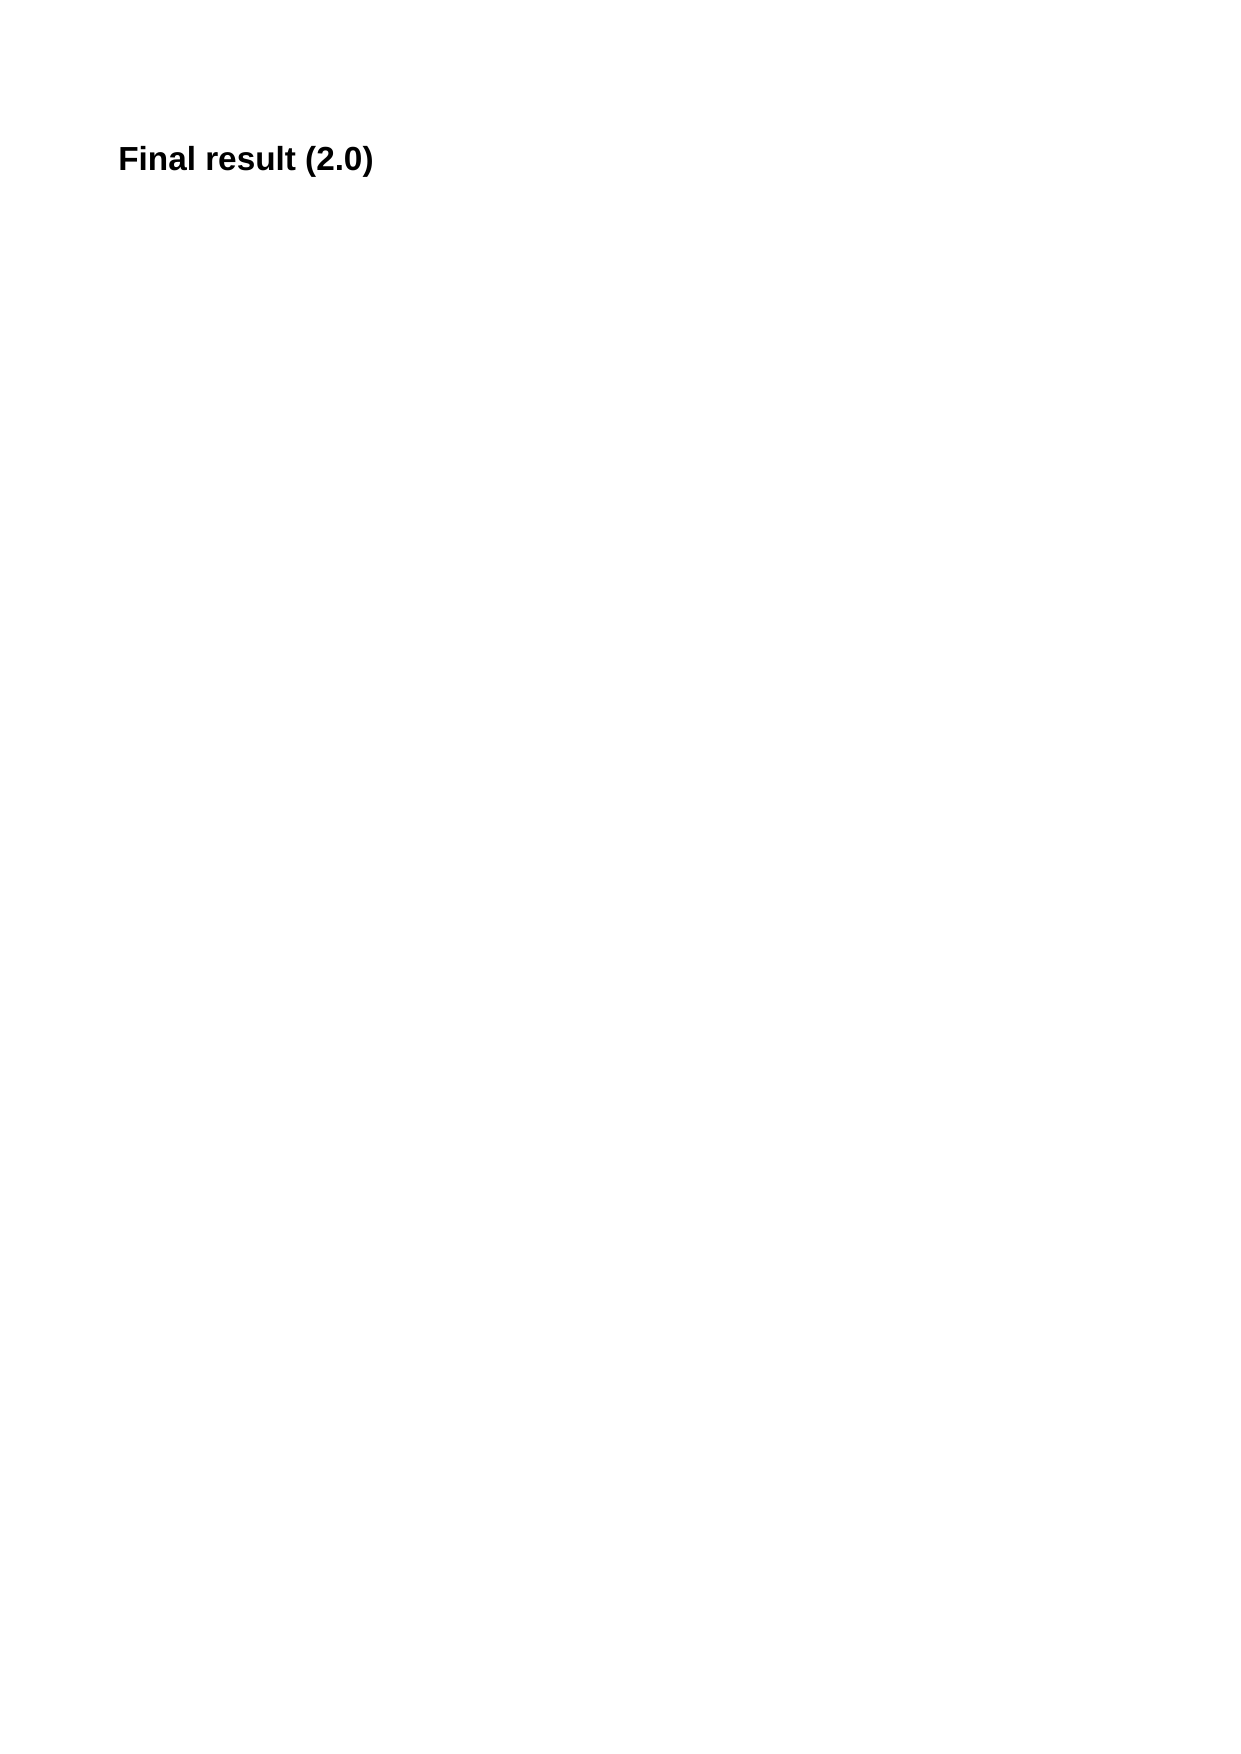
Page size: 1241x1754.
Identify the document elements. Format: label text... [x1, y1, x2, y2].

subtitle Final result (2.0) [118, 139, 1122, 177]
